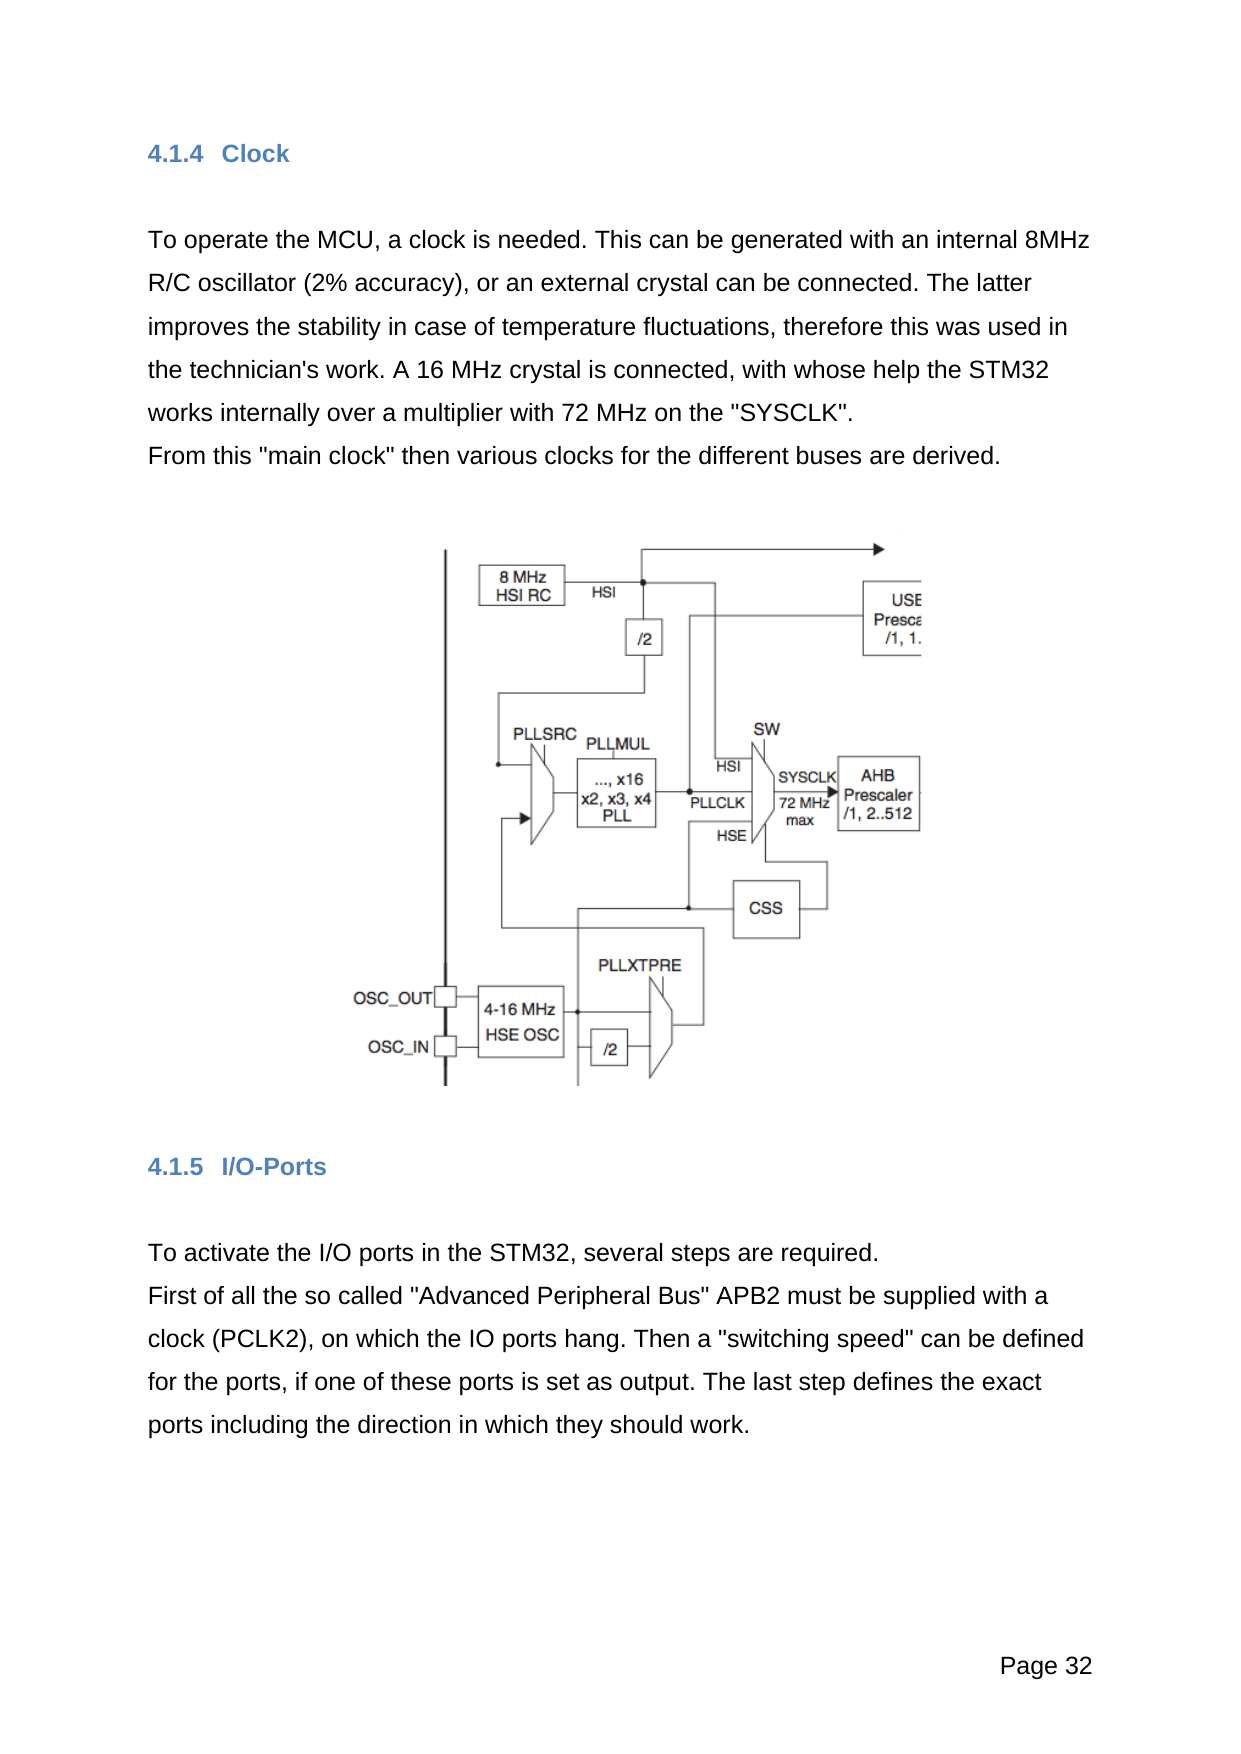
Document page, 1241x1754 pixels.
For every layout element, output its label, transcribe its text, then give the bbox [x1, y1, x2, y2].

subtitle I/O-Ports [148, 1152, 1092, 1180]
text From this "main clock" then various clocks for the different buses are derived. [148, 441, 1092, 469]
subtitle Clock [148, 139, 1092, 168]
text First of all the so called "Advanced Peripheral Bus" APB2 must be supplied with a clock (PCLK2), on which the IO ports hang. Then a "switching speed" can be defined for the ports, if one of these ports is set as output. The last step defines the exact ports including the direction in which they should work. [148, 1281, 1092, 1439]
text To activate the I/O ports in the STM32, several steps are required. [148, 1238, 1092, 1267]
picture [335, 516, 925, 1087]
text To operate the MCU, a clock is needed. This can be generated with an internal 8MHz R/C oscillator (2% accuracy), or an external crystal can be connected. The latter improves the stability in case of temperature fluctuations, therefore this was used in the technician's work. A 16 MHz crystal is connected, with whose help the STM32 works internally over a multiplier with 72 MHz on the "SYSCLK". [148, 225, 1092, 426]
